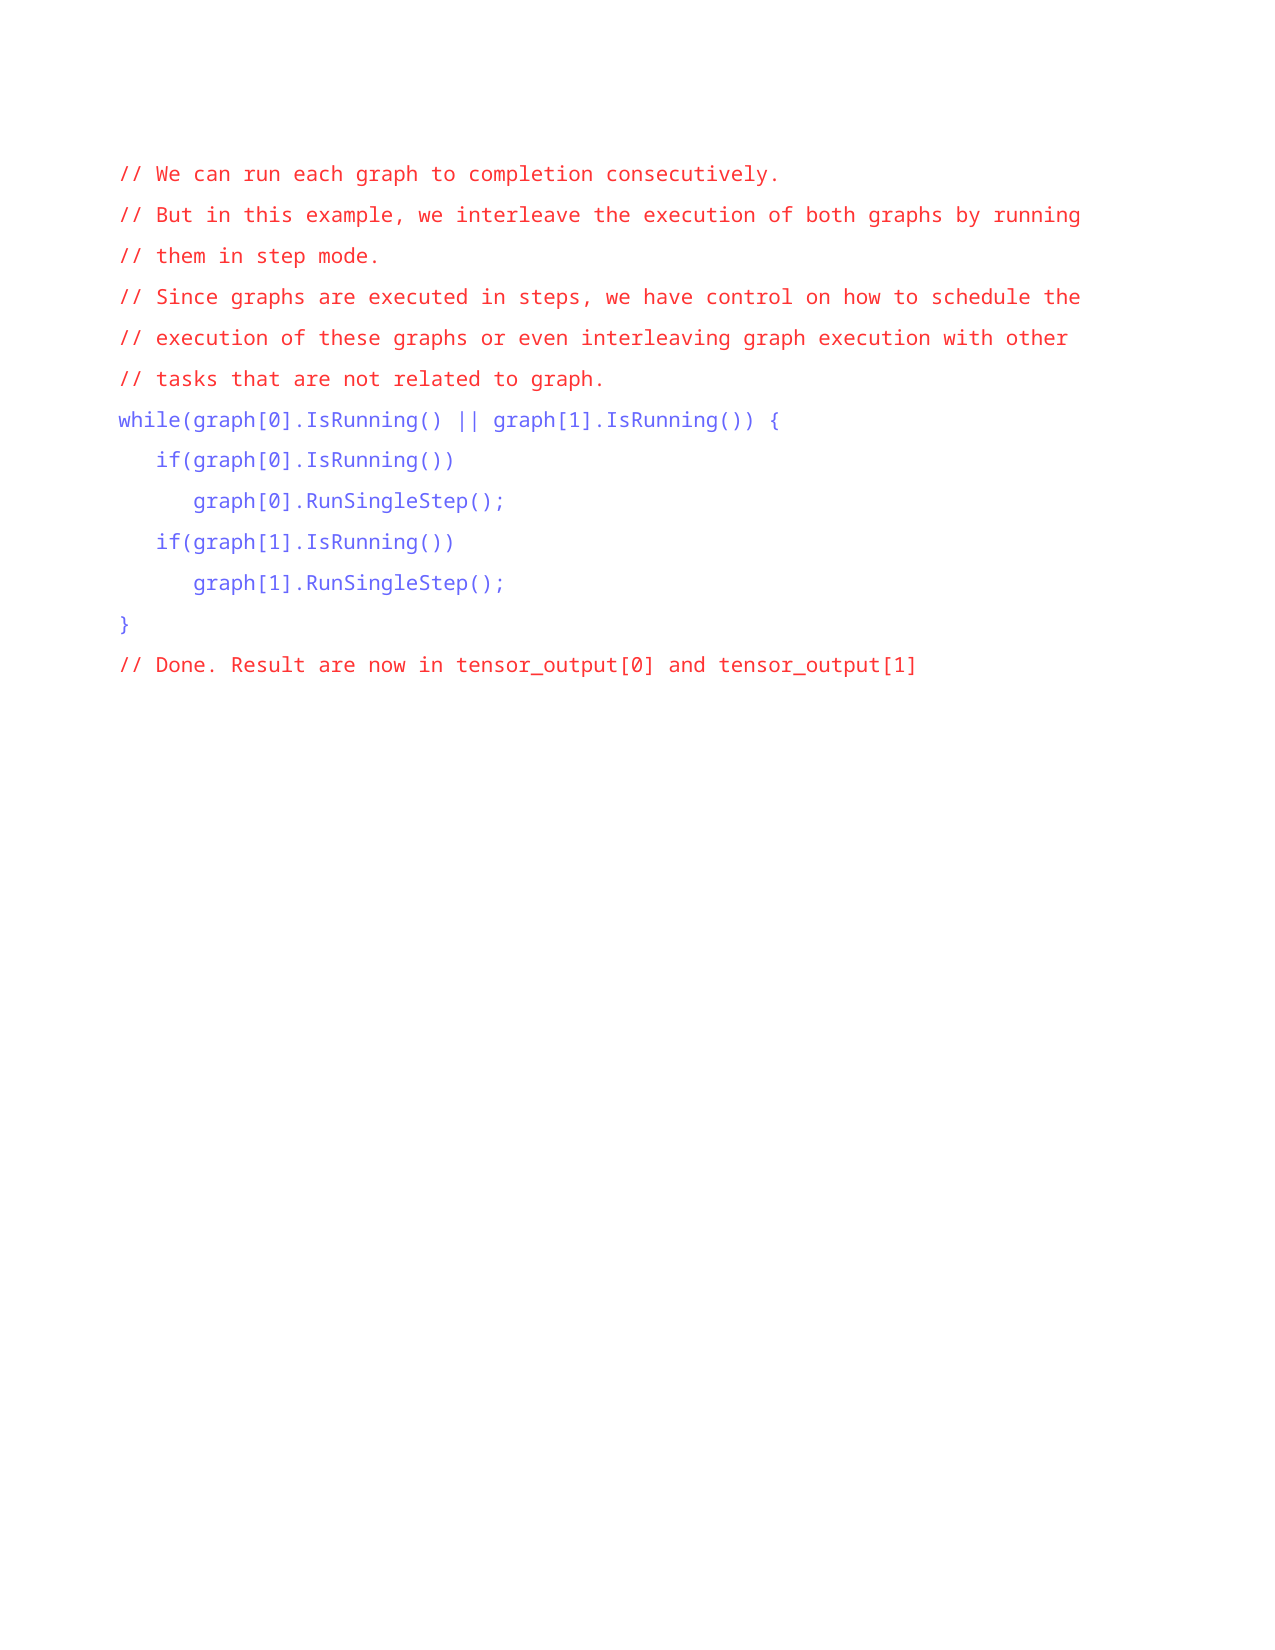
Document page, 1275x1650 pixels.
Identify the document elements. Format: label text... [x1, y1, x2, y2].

text graph[0].RunSingleStep(); [118, 487, 1157, 515]
text // them in step mode. [118, 241, 1157, 269]
text if(graph[0].IsRunning()) [118, 446, 1157, 474]
text while(graph[0].IsRunning() || graph[1].IsRunning()) { [118, 405, 1157, 433]
text // Since graphs are executed in steps, we have control on how to schedule the [118, 282, 1157, 310]
text // Done. Result are now in tensor_output[0] and tensor_output[1] [118, 650, 1157, 679]
text // execution of these graphs or even interleaving graph execution with other [118, 323, 1157, 351]
text if(graph[1].IsRunning()) [118, 527, 1157, 556]
text graph[1].RunSingleStep(); [118, 568, 1157, 597]
text // But in this example, we interleave the execution of both graphs by running [118, 200, 1157, 228]
text // We can run each graph to completion consecutively. [118, 159, 1157, 187]
text // tasks that are not related to graph. [118, 364, 1157, 392]
text } [118, 609, 1157, 638]
